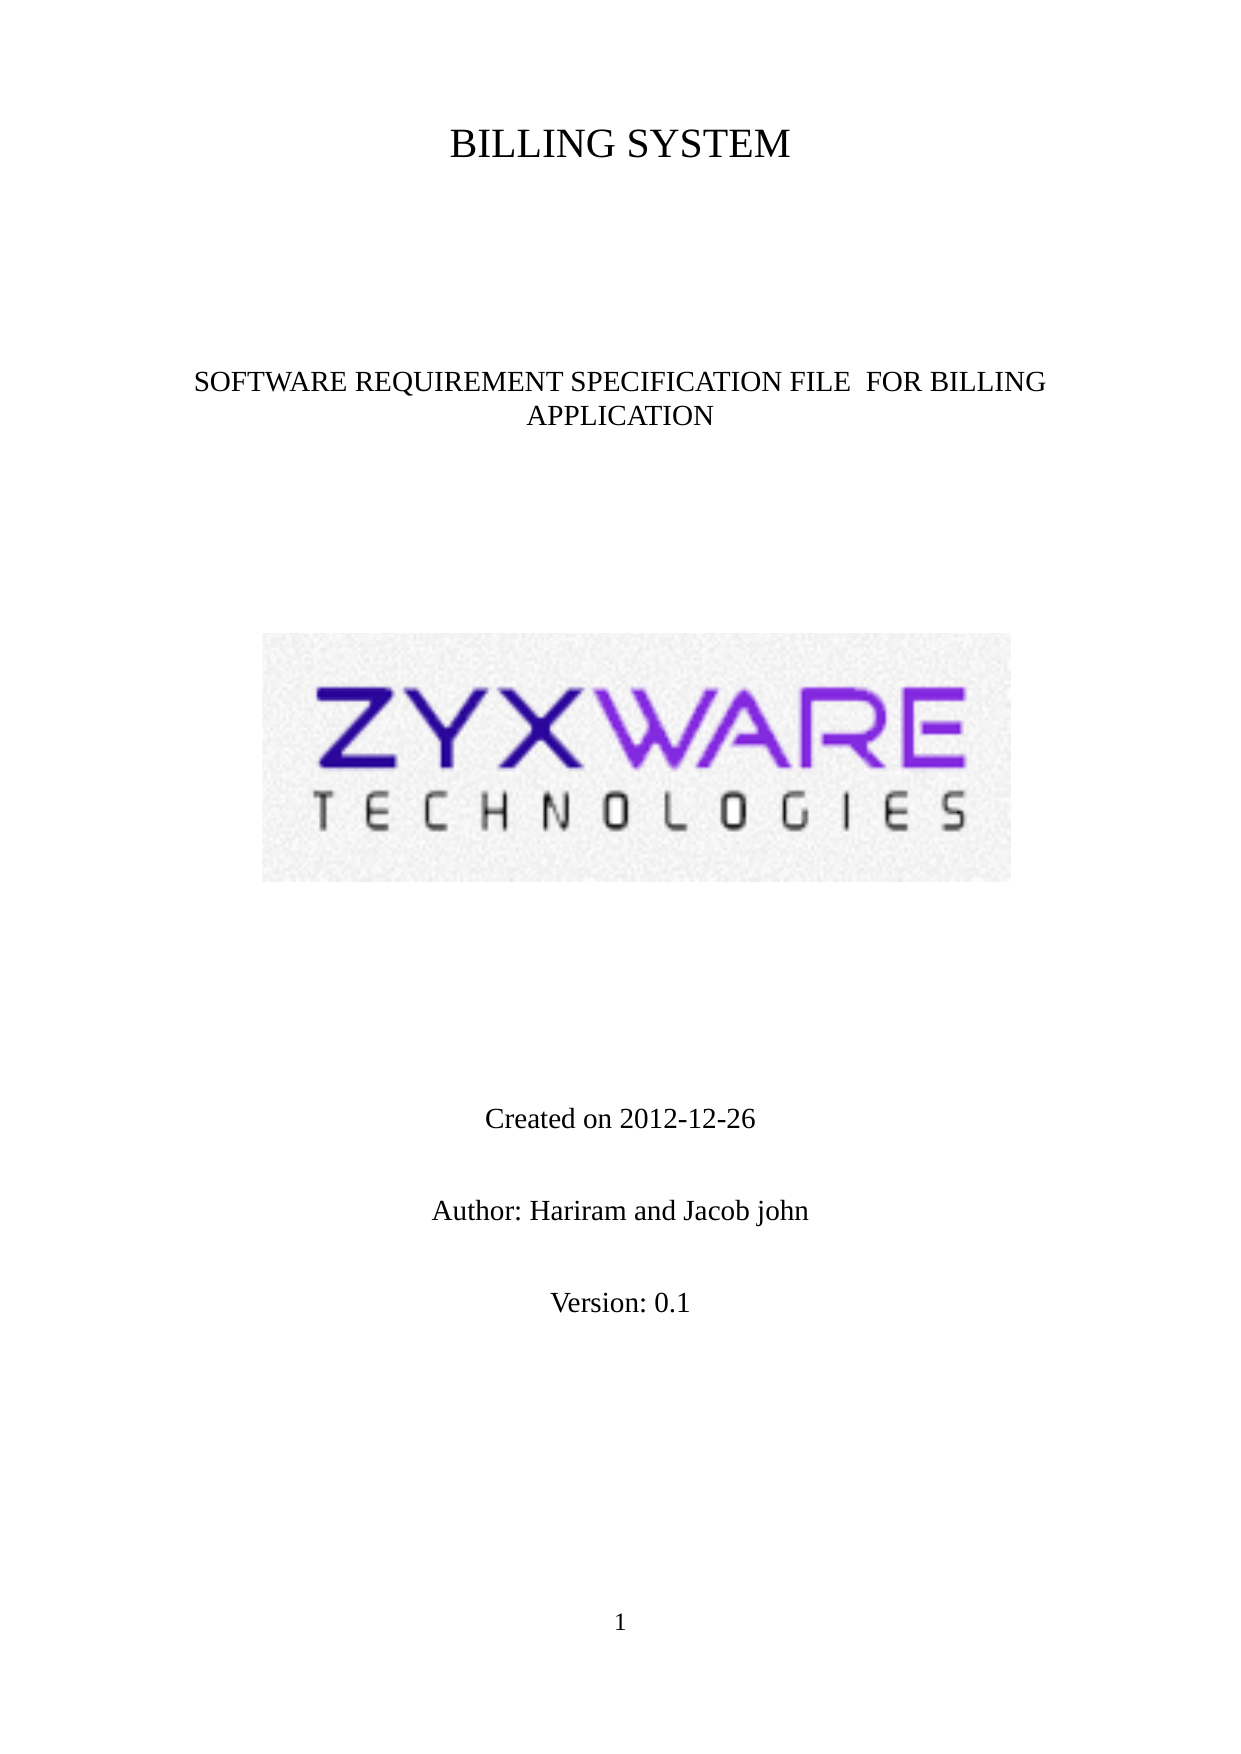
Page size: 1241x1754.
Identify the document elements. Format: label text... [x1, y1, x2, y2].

text SOFTWARE REQUIREMENT SPECIFICATION FILE FOR BILLING APPLICATION [118, 364, 1122, 432]
text Version: 0.1 [118, 1285, 1122, 1319]
text Created on 2012-12-26 [118, 1101, 1122, 1135]
picture [262, 633, 1011, 882]
text BILLING SYSTEM [118, 118, 1122, 166]
text Author: Hariram and Jacob john [118, 1193, 1122, 1227]
